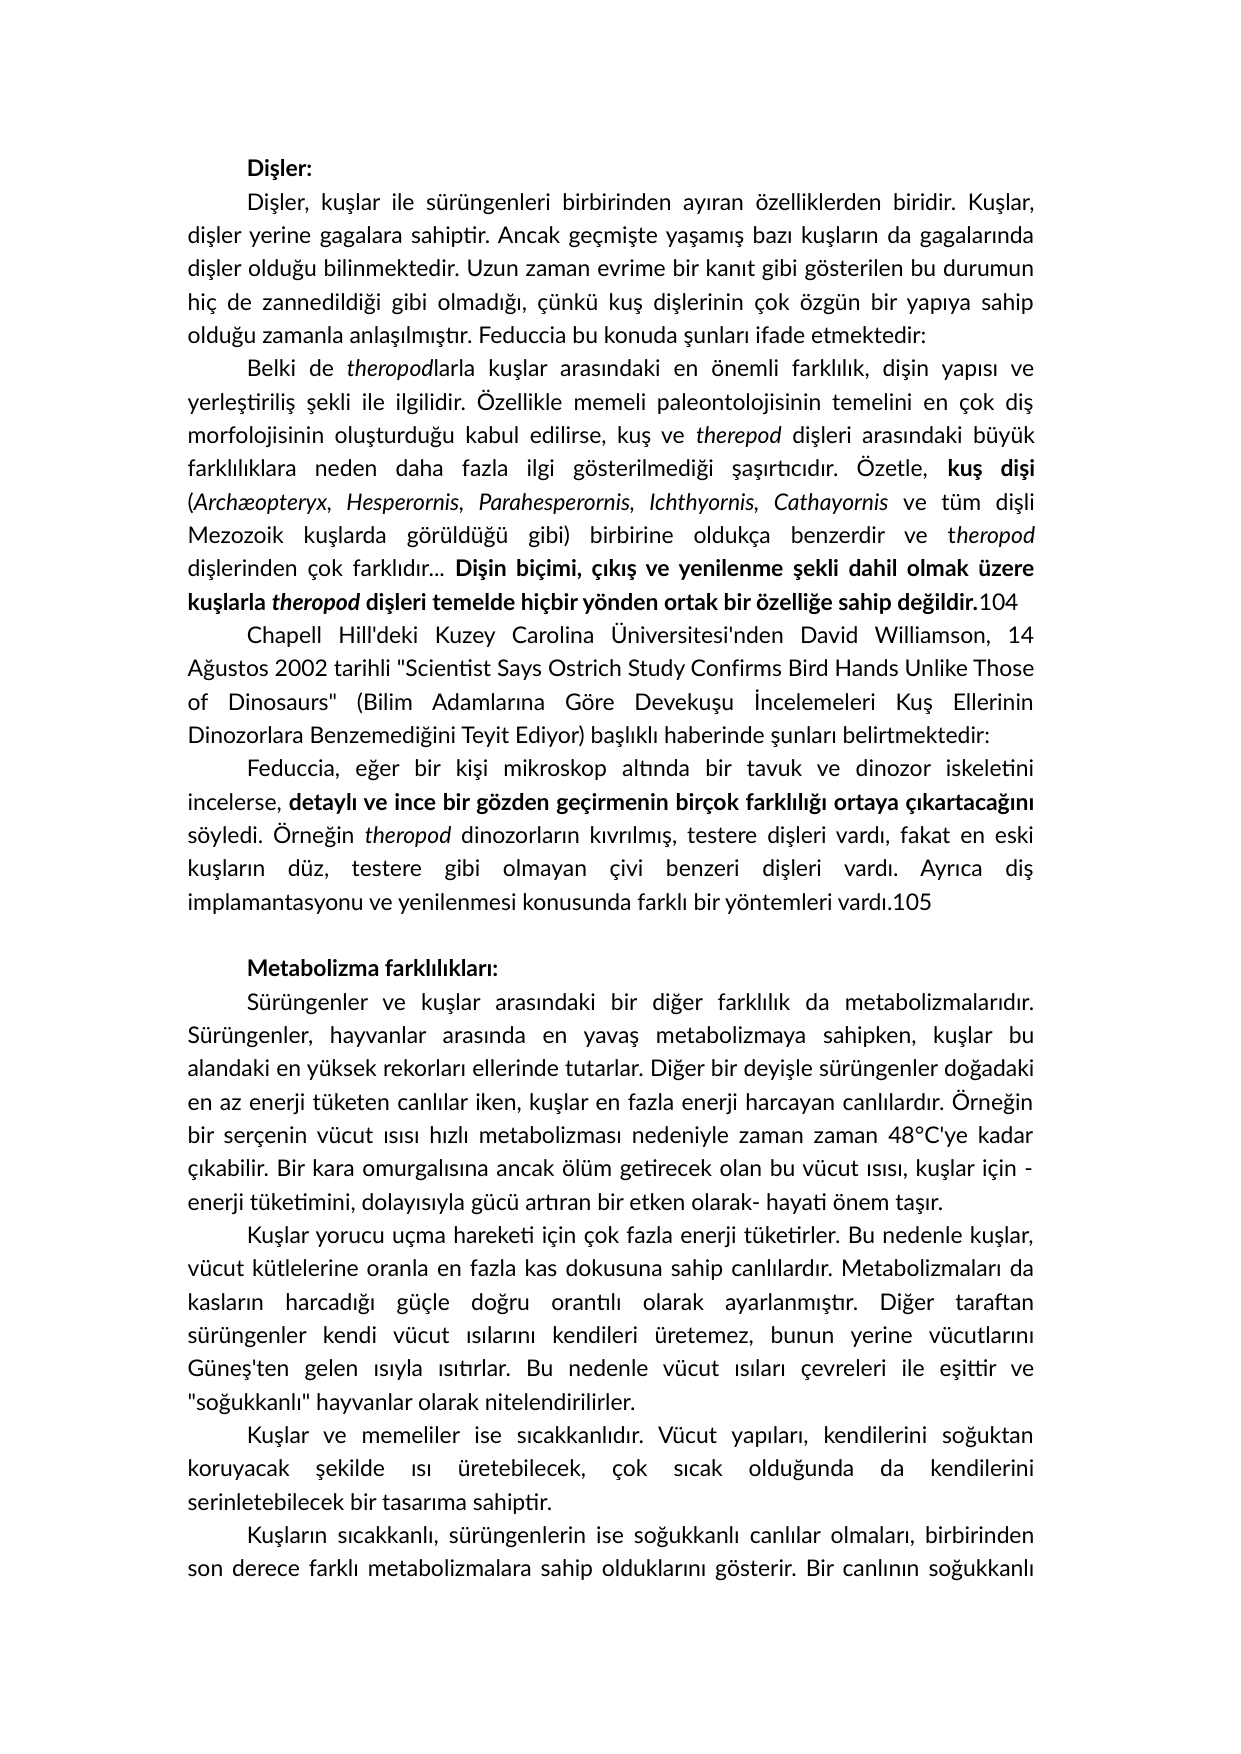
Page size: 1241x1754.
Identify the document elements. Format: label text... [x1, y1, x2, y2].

text Kuşların sıcakkanlı, sürüngenlerin ise soğukkanlı canlılar olmaları, birbirinden son derece farklı metabolizmalara sahip olduklarını gösterir. Bir canlının soğukkanlı [187, 1517, 1035, 1583]
text Kuşlar ve memeliler ise sıcakkanlıdır. Vücut yapıları, kendilerini soğuktan koruyacak şekilde ısı üretebilecek, çok sıcak olduğunda da kendilerini serinletebilecek bir tasarıma sahiptir. [187, 1417, 1035, 1517]
text Kuşlar yorucu uçma hareketi için çok fazla enerji tüketirler. Bu nedenle kuşlar, vücut kütlelerine oranla en fazla kas dokusuna sahip canlılardır. Metabolizmaları da kasların harcadığı güçle doğru orantılı olarak ayarlanmıştır. Diğer taraftan sürüngenler kendi vücut ısılarını kendileri üretemez, bunun yerine vücutlarını Güneş'ten gelen ısıyla ısıtırlar. Bu nedenle vücut ısıları çevreleri ile eşittir ve "soğukkanlı" hayvanlar olarak nitelendirilirler. [187, 1217, 1035, 1417]
text Metabolizma farklılıkları: [187, 950, 1035, 983]
text Chapell Hill'deki Kuzey Carolina Üniversitesi'nden David Williamson, 14 Ağustos 2002 tarihli "Scientist Says Ostrich Study Confirms Bird Hands Unlike Those of Dinosaurs" (Bilim Adamlarına Göre Devekuşu İncelemeleri Kuş Ellerinin Dinozorlara Benzemediğini Teyit Ediyor) başlıklı haberinde şunları belirtmektedir: [187, 617, 1035, 750]
text Sürüngenler ve kuşlar arasındaki bir diğer farklılık da metabolizmalarıdır. Sürüngenler, hayvanlar arasında en yavaş metabolizmaya sahipken, kuşlar bu alandaki en yüksek rekorları ellerinde tutarlar. Diğer bir deyişle sürüngenler doğadaki en az enerji tüketen canlılar iken, kuşlar en fazla enerji harcayan canlılardır. Örneğin bir serçenin vücut ısısı hızlı metabolizması nedeniyle zaman zaman 48°C'ye kadar çıkabilir. Bir kara omurgalısına ancak ölüm getirecek olan bu vücut ısısı, kuşlar için -enerji tüketimini, dolayısıyla gücü artıran bir etken olarak- hayati önem taşır. [187, 983, 1035, 1217]
text Dişler, kuşlar ile sürüngenleri birbirinden ayıran özelliklerden biridir. Kuşlar, dişler yerine gagalara sahiptir. Ancak geçmişte yaşamış bazı kuşların da gagalarında dişler olduğu bilinmektedir. Uzun zaman evrime bir kanıt gibi gösterilen bu durumun hiç de zannedildiği gibi olmadığı, çünkü kuş dişlerinin çok özgün bir yapıya sahip olduğu zamanla anlaşılmıştır. Feduccia bu konuda şunları ifade etmektedir: [187, 183, 1035, 350]
text Belki de theropodlarla kuşlar arasındaki en önemli farklılık, dişin yapısı ve yerleştiriliş şekli ile ilgilidir. Özellikle memeli paleontolojisinin temelini en çok diş morfolojisinin oluşturduğu kabul edilirse, kuş ve therepod dişleri arasındaki büyük farklılıklara neden daha fazla ilgi gösterilmediği şaşırtıcıdır. Özetle, kuş dişi (Archæopteryx, Hesperornis, Parahesperornis, Ichthyornis, Cathayornis ve tüm dişli Mezozoik kuşlarda görüldüğü gibi) birbirine oldukça benzerdir ve theropod dişlerinden çok farklıdır... Dişin biçimi, çıkış ve yenilenme şekli dahil olmak üzere kuşlarla theropod dişleri temelde hiçbir yönden ortak bir özelliğe sahip değildir.104 [187, 350, 1035, 617]
text Feduccia, eğer bir kişi mikroskop altında bir tavuk ve dinozor iskeletini incelerse, detaylı ve ince bir gözden geçirmenin birçok farklılığı ortaya çıkartacağını söyledi. Örneğin theropod dinozorların kıvrılmış, testere dişleri vardı, fakat en eski kuşların düz, testere gibi olmayan çivi benzeri dişleri vardı. Ayrıca diş implamantasyonu ve yenilenmesi konusunda farklı bir yöntemleri vardı.105 [187, 750, 1035, 917]
text Dişler: [187, 150, 1035, 183]
